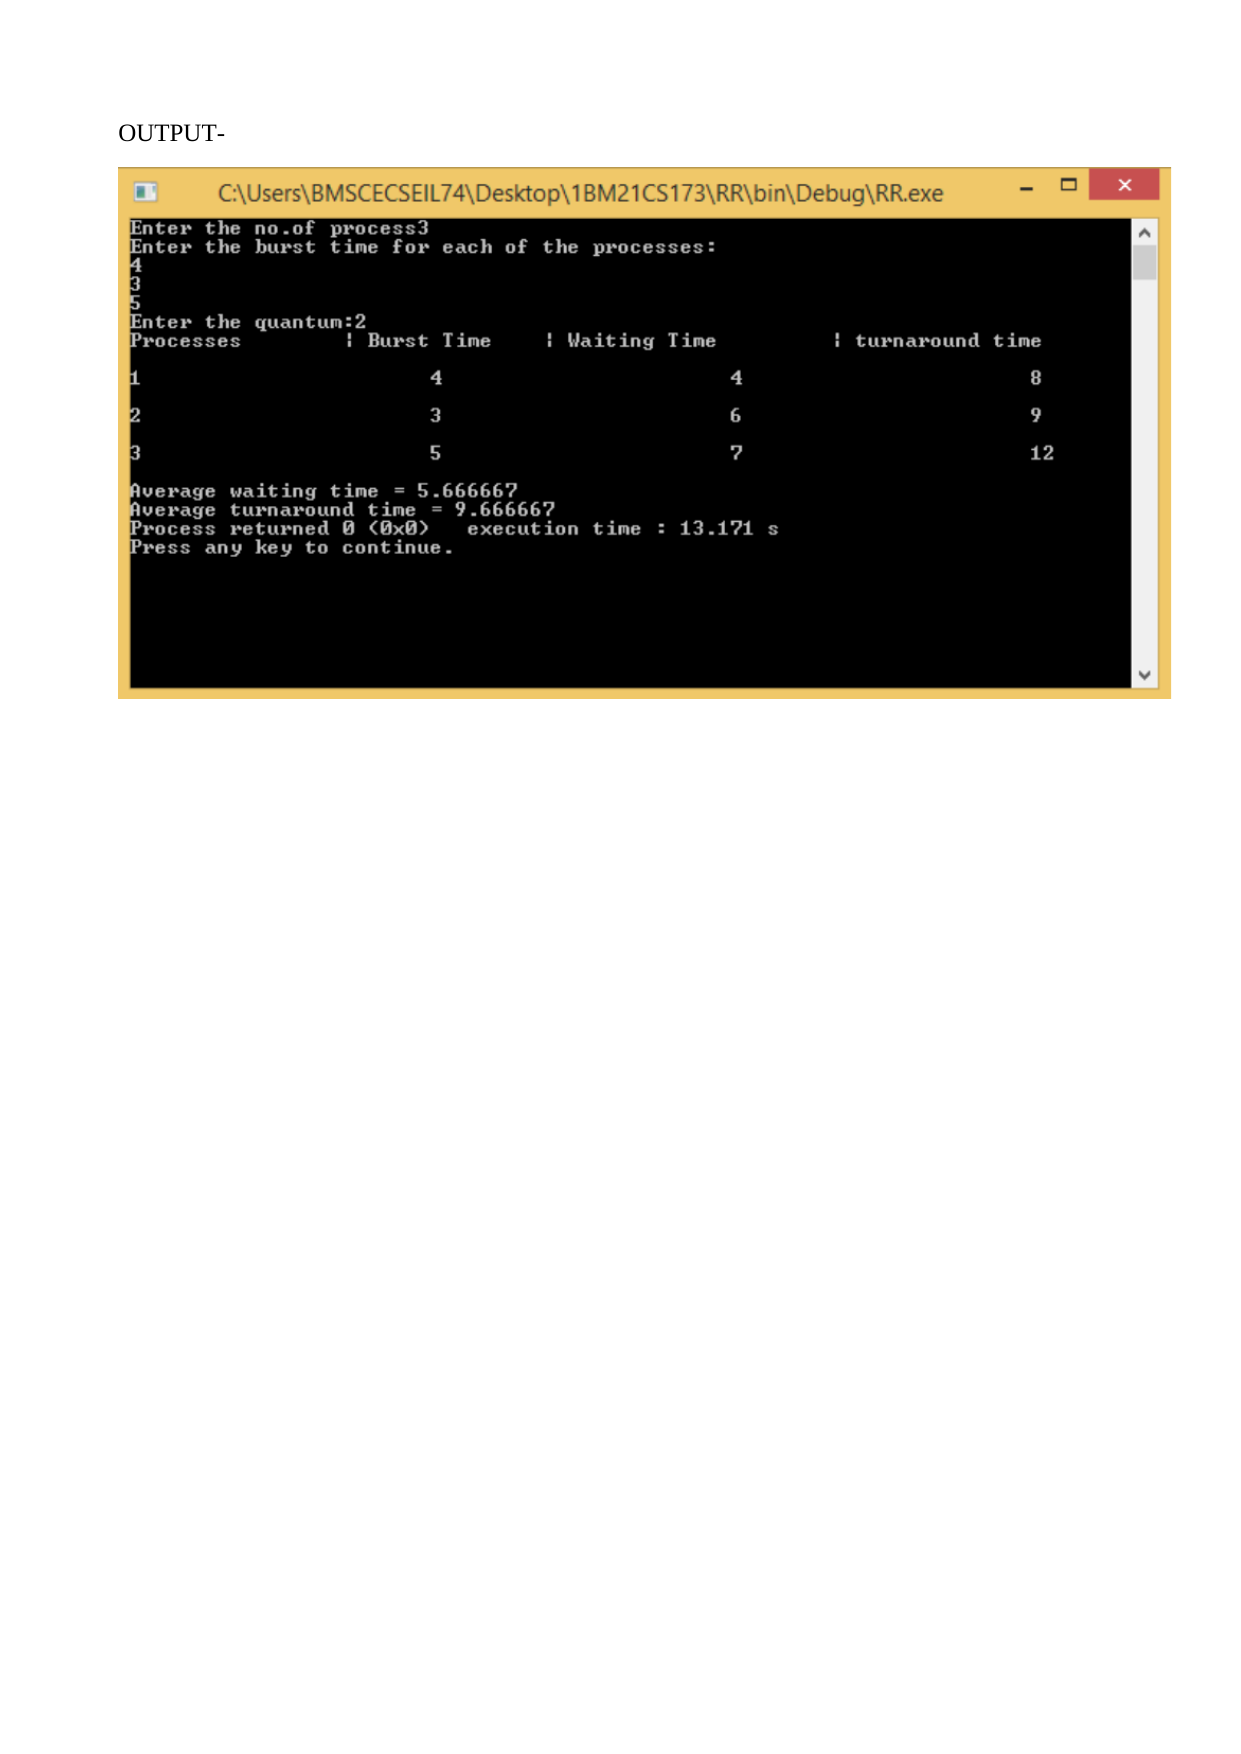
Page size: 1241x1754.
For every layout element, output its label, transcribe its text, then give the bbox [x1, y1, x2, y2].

text OUTPUT- [118, 118, 1122, 147]
